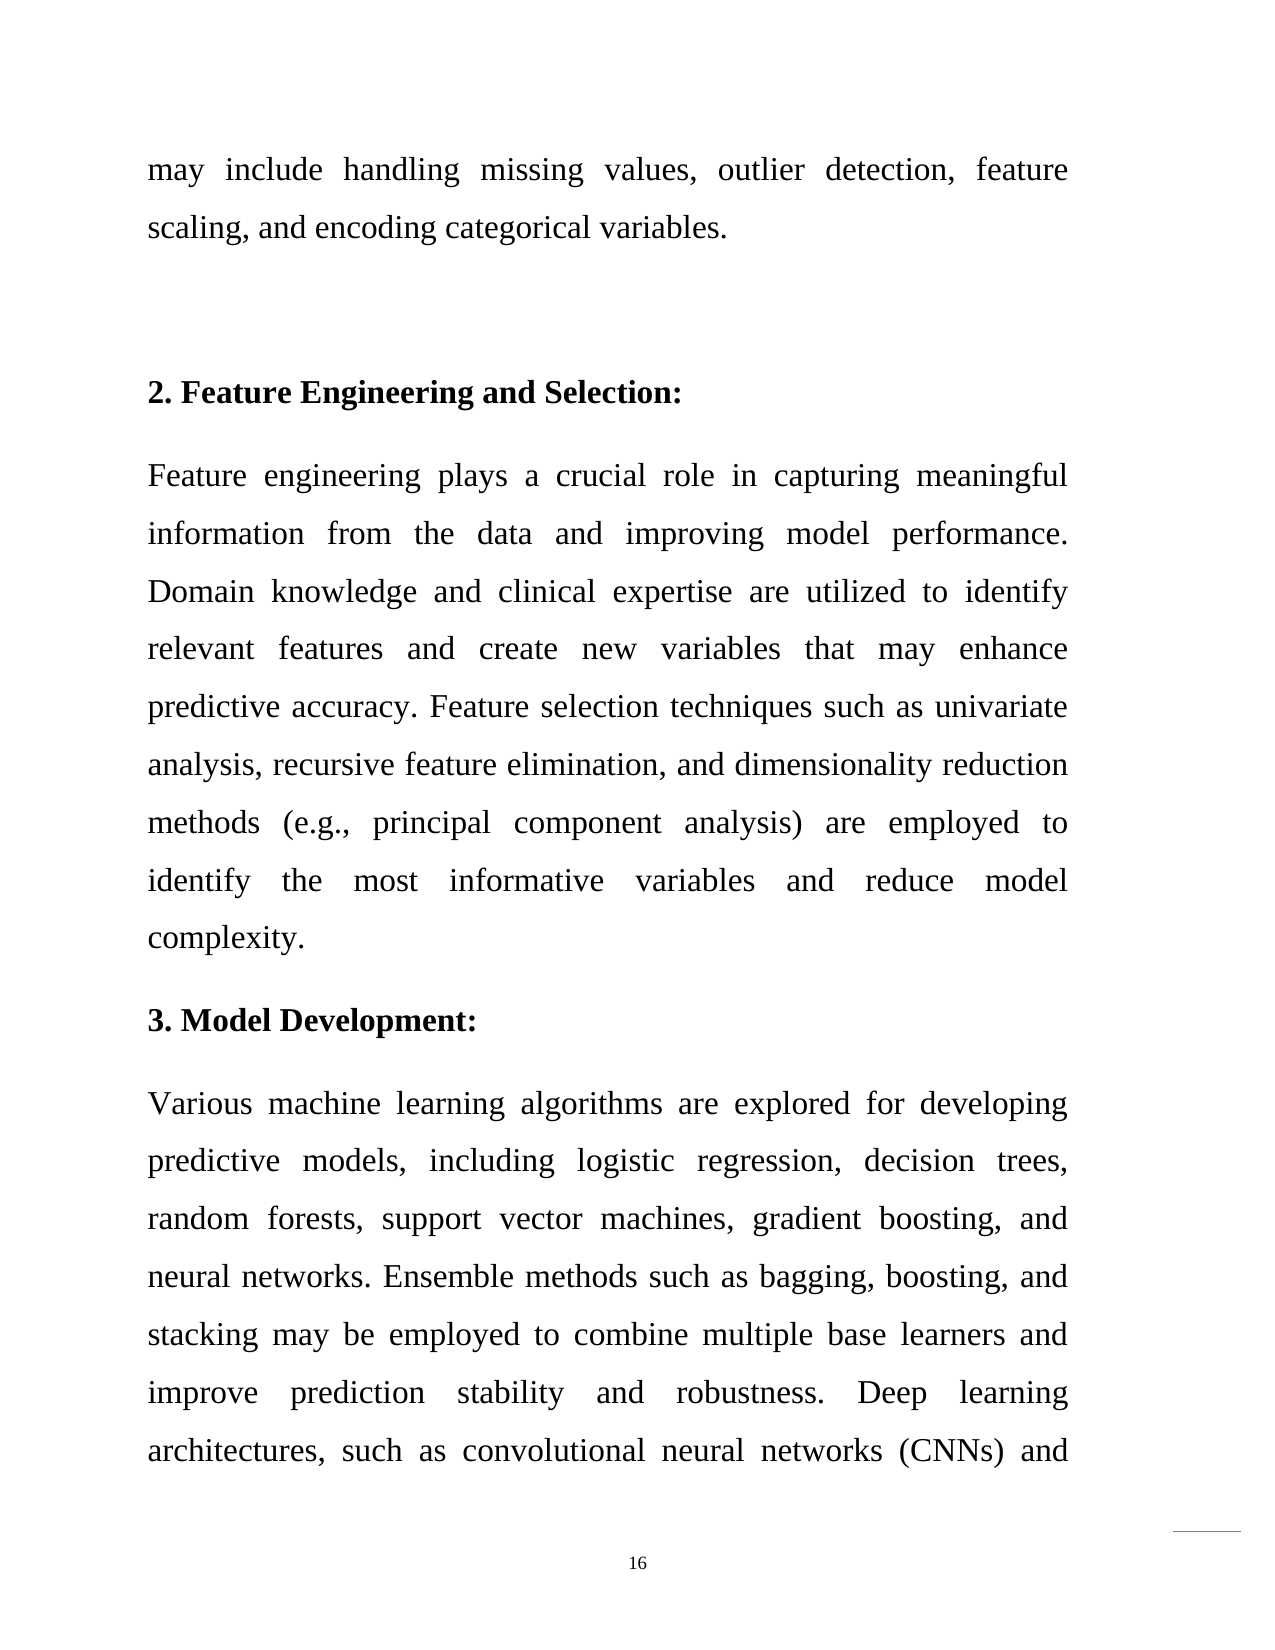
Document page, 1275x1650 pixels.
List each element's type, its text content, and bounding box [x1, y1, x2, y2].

text may include handling missing values, outlier detection, feature scaling, and encoding categorical variables. [147, 149, 1069, 246]
text Various machine learning algorithms are explored for developing predictive models, including logistic regression, decision trees, random forests, support vector machines, gradient boosting, and neural networks. Ensemble methods such as bagging, boosting, and stacking may be employed to combine multiple base learners and improve prediction stability and robustness. Deep learning architectures, such as convolutional neural networks (CNNs) and [147, 1083, 1069, 1468]
text 3. Model Development: [147, 1000, 1069, 1039]
text Feature engineering plays a crucial role in capturing meaningful information from the data and improving model performance. Domain knowledge and clinical expertise are utilized to identify relevant features and create new variables that may enhance predictive accuracy. Feature selection techniques such as univariate analysis, recursive feature elimination, and dimensionality reduction methods (e.g., principal component analysis) are employed to identify the most informative variables and reduce model complexity. [147, 455, 1069, 956]
text 2. Feature Engineering and Selection: [147, 373, 1069, 411]
